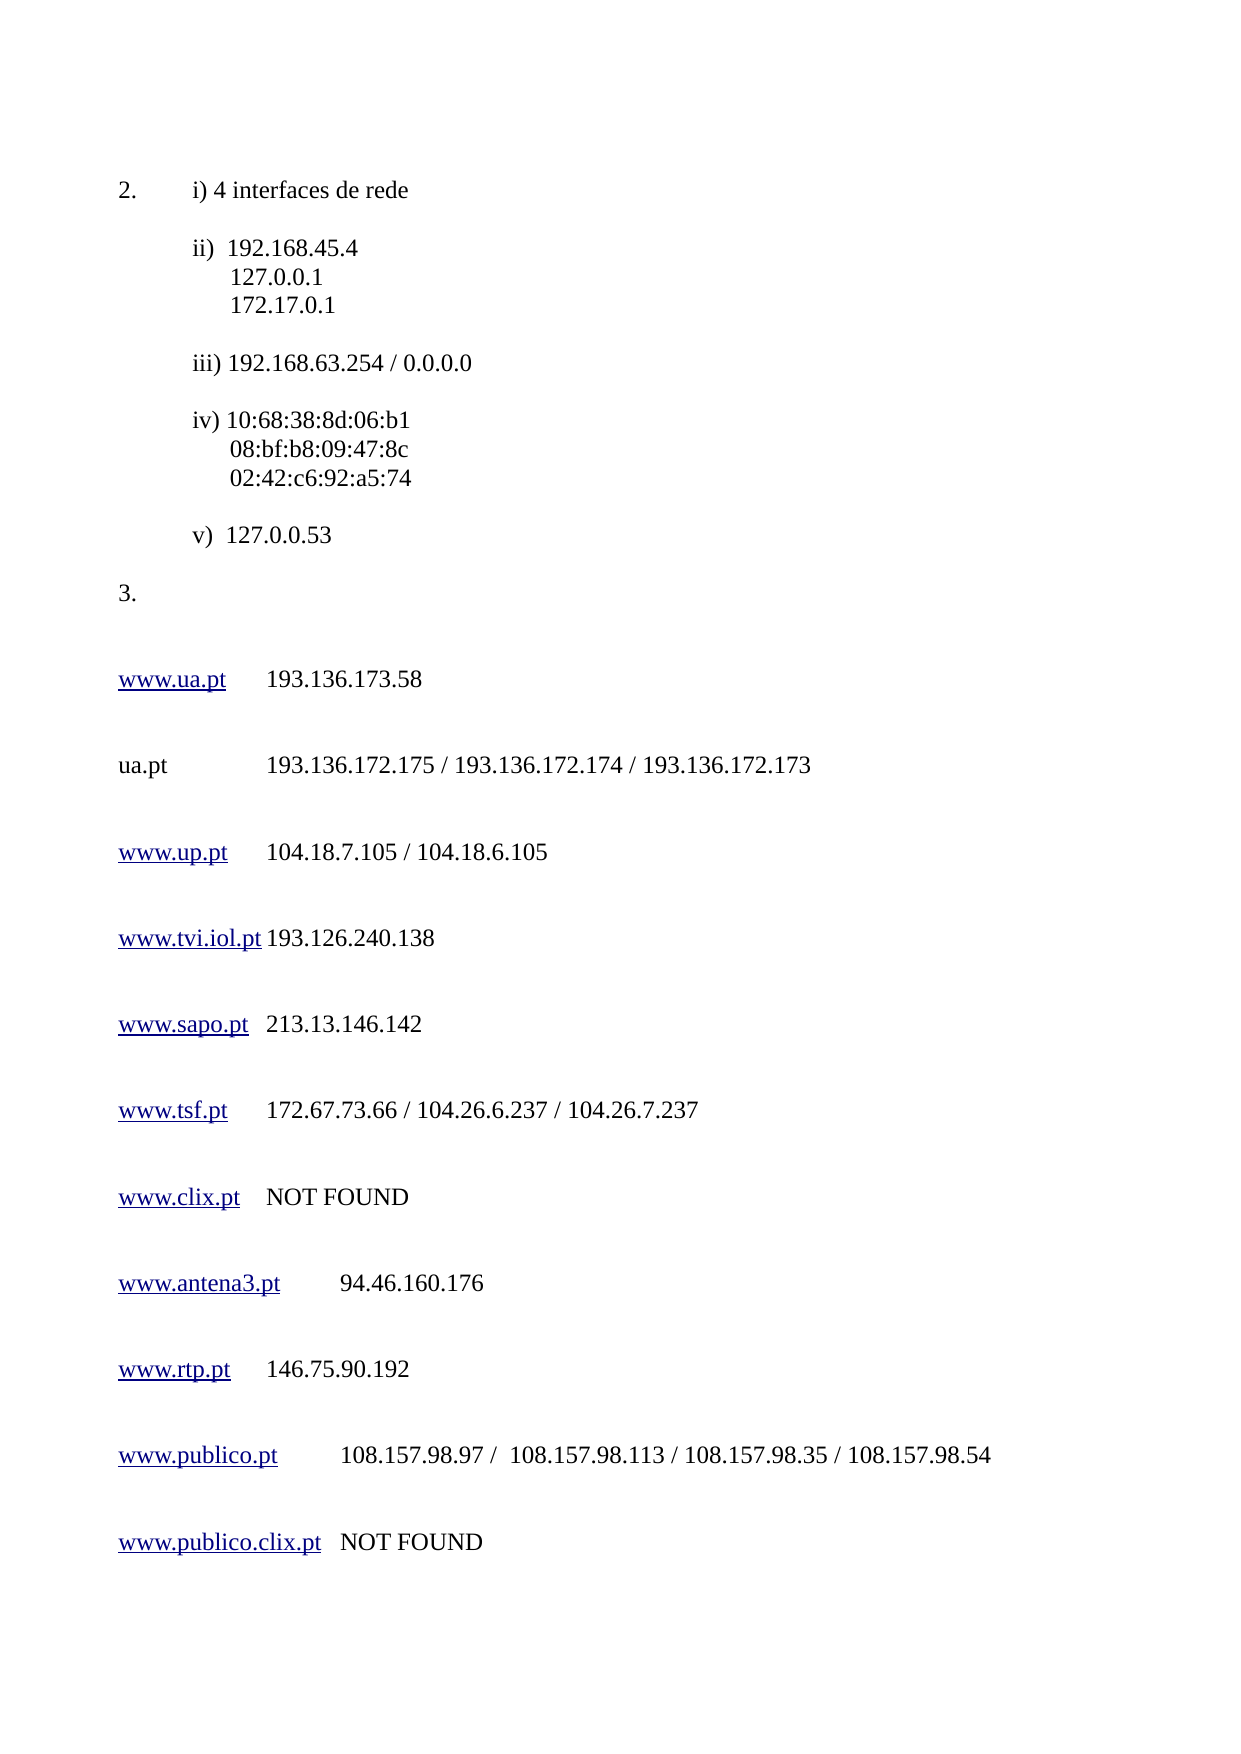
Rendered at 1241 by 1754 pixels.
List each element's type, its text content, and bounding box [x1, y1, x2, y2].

text iv) 10:68:38:8d:06:b1 08:bf:b8:09:47:8c [118, 406, 1122, 463]
text www.clix.pt NOT FOUND [118, 1182, 1122, 1211]
text www.tsf.pt 172.67.73.66 / 104.26.6.237 / 104.26.7.237 [118, 1096, 1122, 1124]
text www.publico.clix.pt NOT FOUND [118, 1527, 1122, 1556]
text www.antena3.pt 94.46.160.176 [118, 1268, 1122, 1297]
text 02:42:c6:92:a5:74 [118, 463, 1122, 492]
text www.rtp.pt 146.75.90.192 [118, 1354, 1122, 1383]
text ua.pt 193.136.172.175 / 193.136.172.174 / 193.136.172.173 [118, 751, 1122, 779]
text ii) 192.168.45.4 [118, 233, 1122, 262]
text www.sapo.pt 213.13.146.142 [118, 1009, 1122, 1038]
text v) 127.0.0.53 [118, 521, 1122, 549]
text iii) 192.168.63.254 / 0.0.0.0 [118, 348, 1122, 377]
text 2. i) 4 interfaces de rede [118, 176, 1122, 204]
text 127.0.0.1 [118, 262, 1122, 291]
text www.publico.pt 108.157.98.97 / 108.157.98.113 / 108.157.98.35 / 108.157.98.54 [118, 1441, 1122, 1469]
text 3. [118, 578, 1122, 607]
text www.ua.pt 193.136.173.58 [118, 664, 1122, 693]
text 172.17.0.1 [118, 291, 1122, 319]
text www.tvi.iol.pt 193.126.240.138 [118, 923, 1122, 952]
text www.up.pt 104.18.7.105 / 104.18.6.105 [118, 837, 1122, 866]
